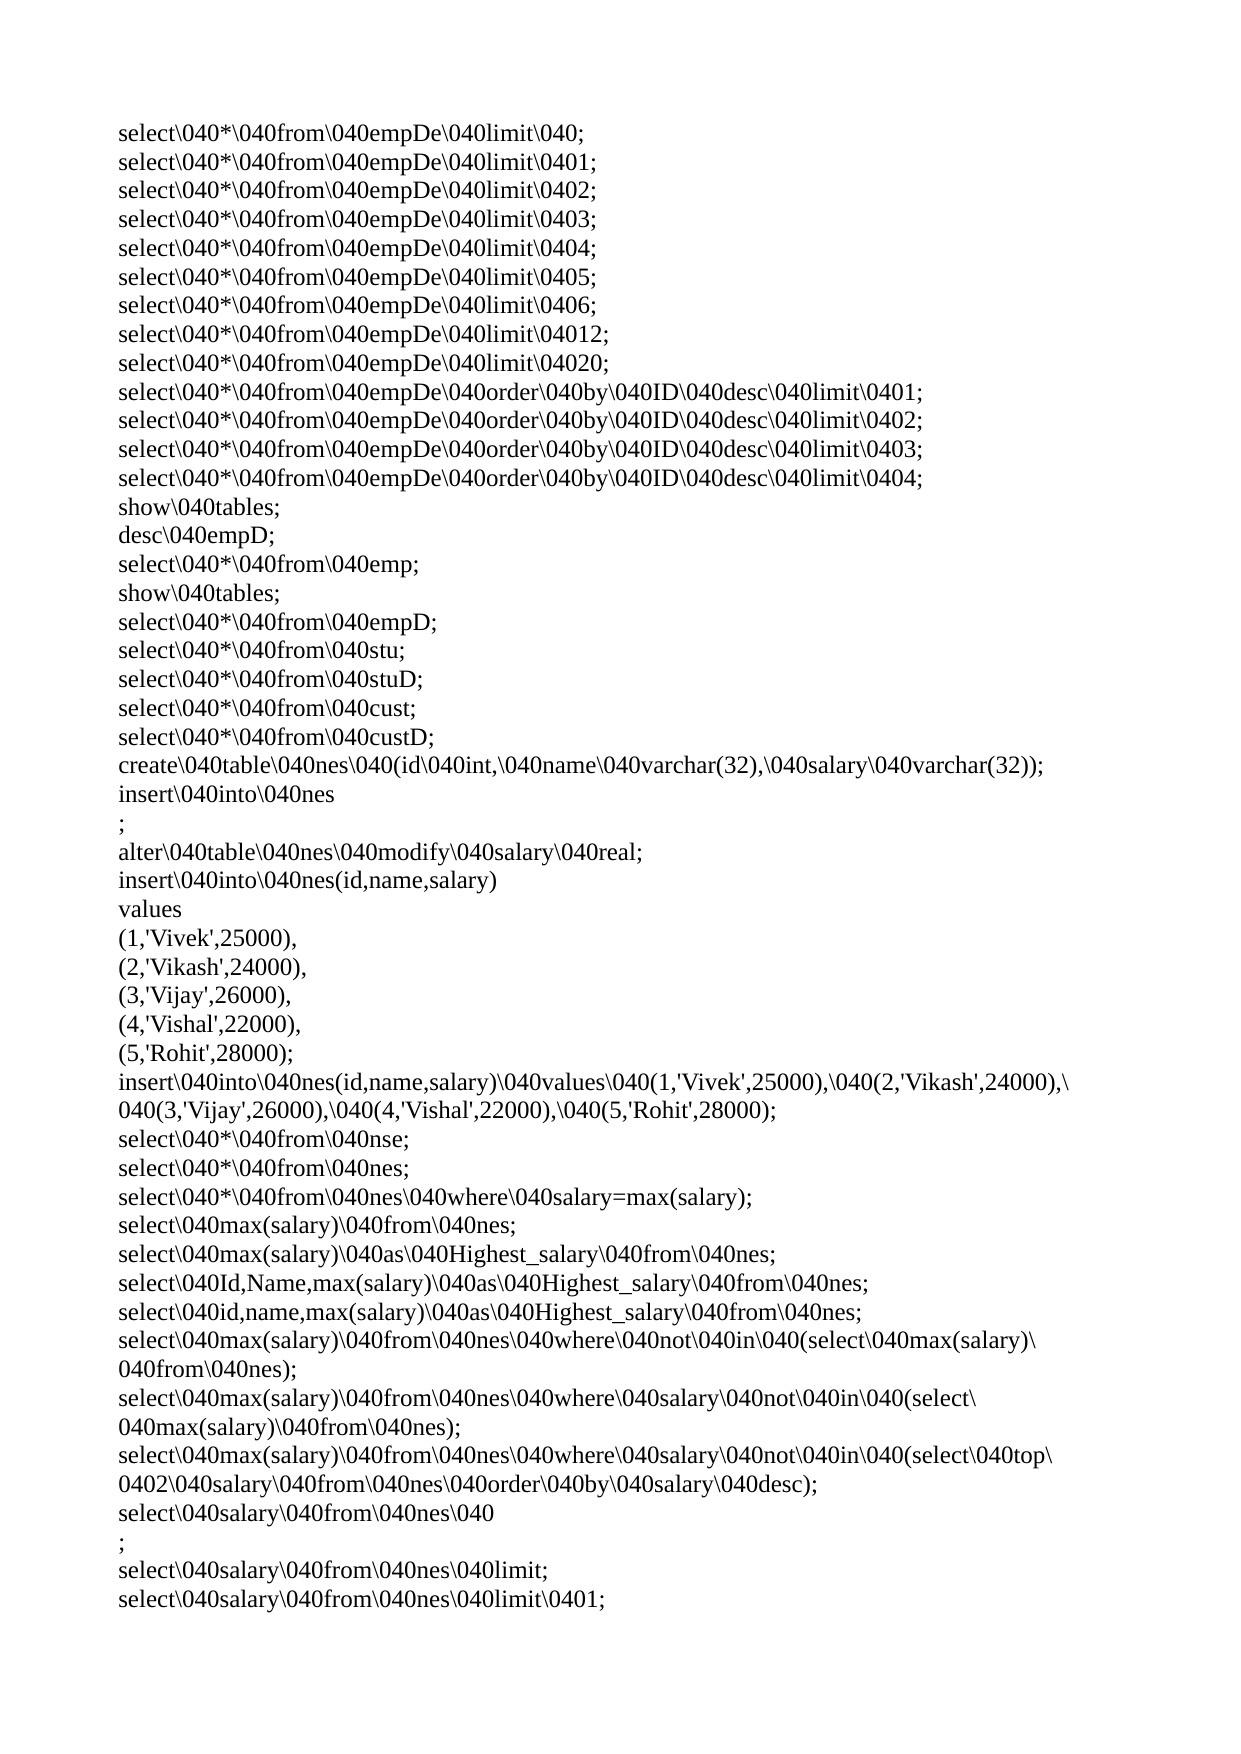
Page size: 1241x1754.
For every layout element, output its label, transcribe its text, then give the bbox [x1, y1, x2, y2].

text select\040*\040from\040empDe\040order\040by\040ID\040desc\040limit\0404; [118, 463, 1122, 492]
text select\040id,name,max(salary)\040as\040Highest_salary\040from\040nes; [118, 1297, 1122, 1326]
text desc\040empD; [118, 521, 1122, 549]
text show\040tables; [118, 492, 1122, 521]
text (4,'Vishal',22000), [118, 1009, 1122, 1038]
text insert\040into\040nes(id,name,salary)\040values\040(1,'Vivek',25000),\040(2,'Vikash',24000),\040(3,'Vijay',26000),\040(4,'Vishal',22000),\040(5,'Rohit',28000); [118, 1067, 1122, 1124]
text select\040*\040from\040empDe\040limit\0404; [118, 233, 1122, 262]
text select\040*\040from\040nse; [118, 1124, 1122, 1153]
text select\040max(salary)\040as\040Highest_salary\040from\040nes; [118, 1239, 1122, 1268]
text select\040*\040from\040empDe\040limit\04012; [118, 319, 1122, 348]
text select\040*\040from\040empDe\040limit\0403; [118, 204, 1122, 233]
text (5,'Rohit',28000); [118, 1038, 1122, 1067]
text select\040max(salary)\040from\040nes\040where\040not\040in\040(select\040max(salary)\040from\040nes); [118, 1326, 1122, 1383]
text select\040*\040from\040empDe\040order\040by\040ID\040desc\040limit\0402; [118, 406, 1122, 434]
text select\040*\040from\040empD; [118, 607, 1122, 636]
text select\040*\040from\040empDe\040limit\0406; [118, 291, 1122, 319]
text select\040*\040from\040empDe\040limit\0402; [118, 176, 1122, 204]
text select\040salary\040from\040nes\040limit; [118, 1556, 1122, 1584]
text select\040max(salary)\040from\040nes\040where\040salary\040not\040in\040(select\040top\0402\040salary\040from\040nes\040order\040by\040salary\040desc); [118, 1441, 1122, 1498]
text select\040*\040from\040stu; [118, 636, 1122, 664]
text ; [118, 1527, 1122, 1556]
text (2,'Vikash',24000), [118, 952, 1122, 981]
text alter\040table\040nes\040modify\040salary\040real; [118, 837, 1122, 866]
text (1,'Vivek',25000), [118, 923, 1122, 952]
text select\040*\040from\040empDe\040order\040by\040ID\040desc\040limit\0403; [118, 434, 1122, 463]
text select\040*\040from\040emp; [118, 549, 1122, 578]
text create\040table\040nes\040(id\040int,\040name\040varchar(32),\040salary\040varchar(32)); [118, 751, 1122, 779]
text select\040*\040from\040empDe\040order\040by\040ID\040desc\040limit\0401; [118, 377, 1122, 406]
text select\040*\040from\040cust; [118, 693, 1122, 722]
text select\040max(salary)\040from\040nes\040where\040salary\040not\040in\040(select\040max(salary)\040from\040nes); [118, 1383, 1122, 1441]
text insert\040into\040nes [118, 779, 1122, 808]
text select\040*\040from\040nes\040where\040salary=max(salary); [118, 1182, 1122, 1211]
text select\040*\040from\040stuD; [118, 664, 1122, 693]
text select\040*\040from\040nes; [118, 1153, 1122, 1182]
text select\040*\040from\040empDe\040limit\040; [118, 118, 1122, 147]
text show\040tables; [118, 578, 1122, 607]
text select\040salary\040from\040nes\040limit\0401; [118, 1584, 1122, 1613]
text select\040salary\040from\040nes\040 [118, 1498, 1122, 1527]
text select\040*\040from\040custD; [118, 722, 1122, 751]
text select\040Id,Name,max(salary)\040as\040Highest_salary\040from\040nes; [118, 1268, 1122, 1297]
text ; [118, 808, 1122, 837]
text select\040*\040from\040empDe\040limit\0401; [118, 147, 1122, 176]
text select\040*\040from\040empDe\040limit\0405; [118, 262, 1122, 291]
text select\040max(salary)\040from\040nes; [118, 1211, 1122, 1239]
text select\040*\040from\040empDe\040limit\04020; [118, 348, 1122, 377]
text values [118, 894, 1122, 923]
text (3,'Vijay',26000), [118, 981, 1122, 1009]
text insert\040into\040nes(id,name,salary) [118, 866, 1122, 894]
